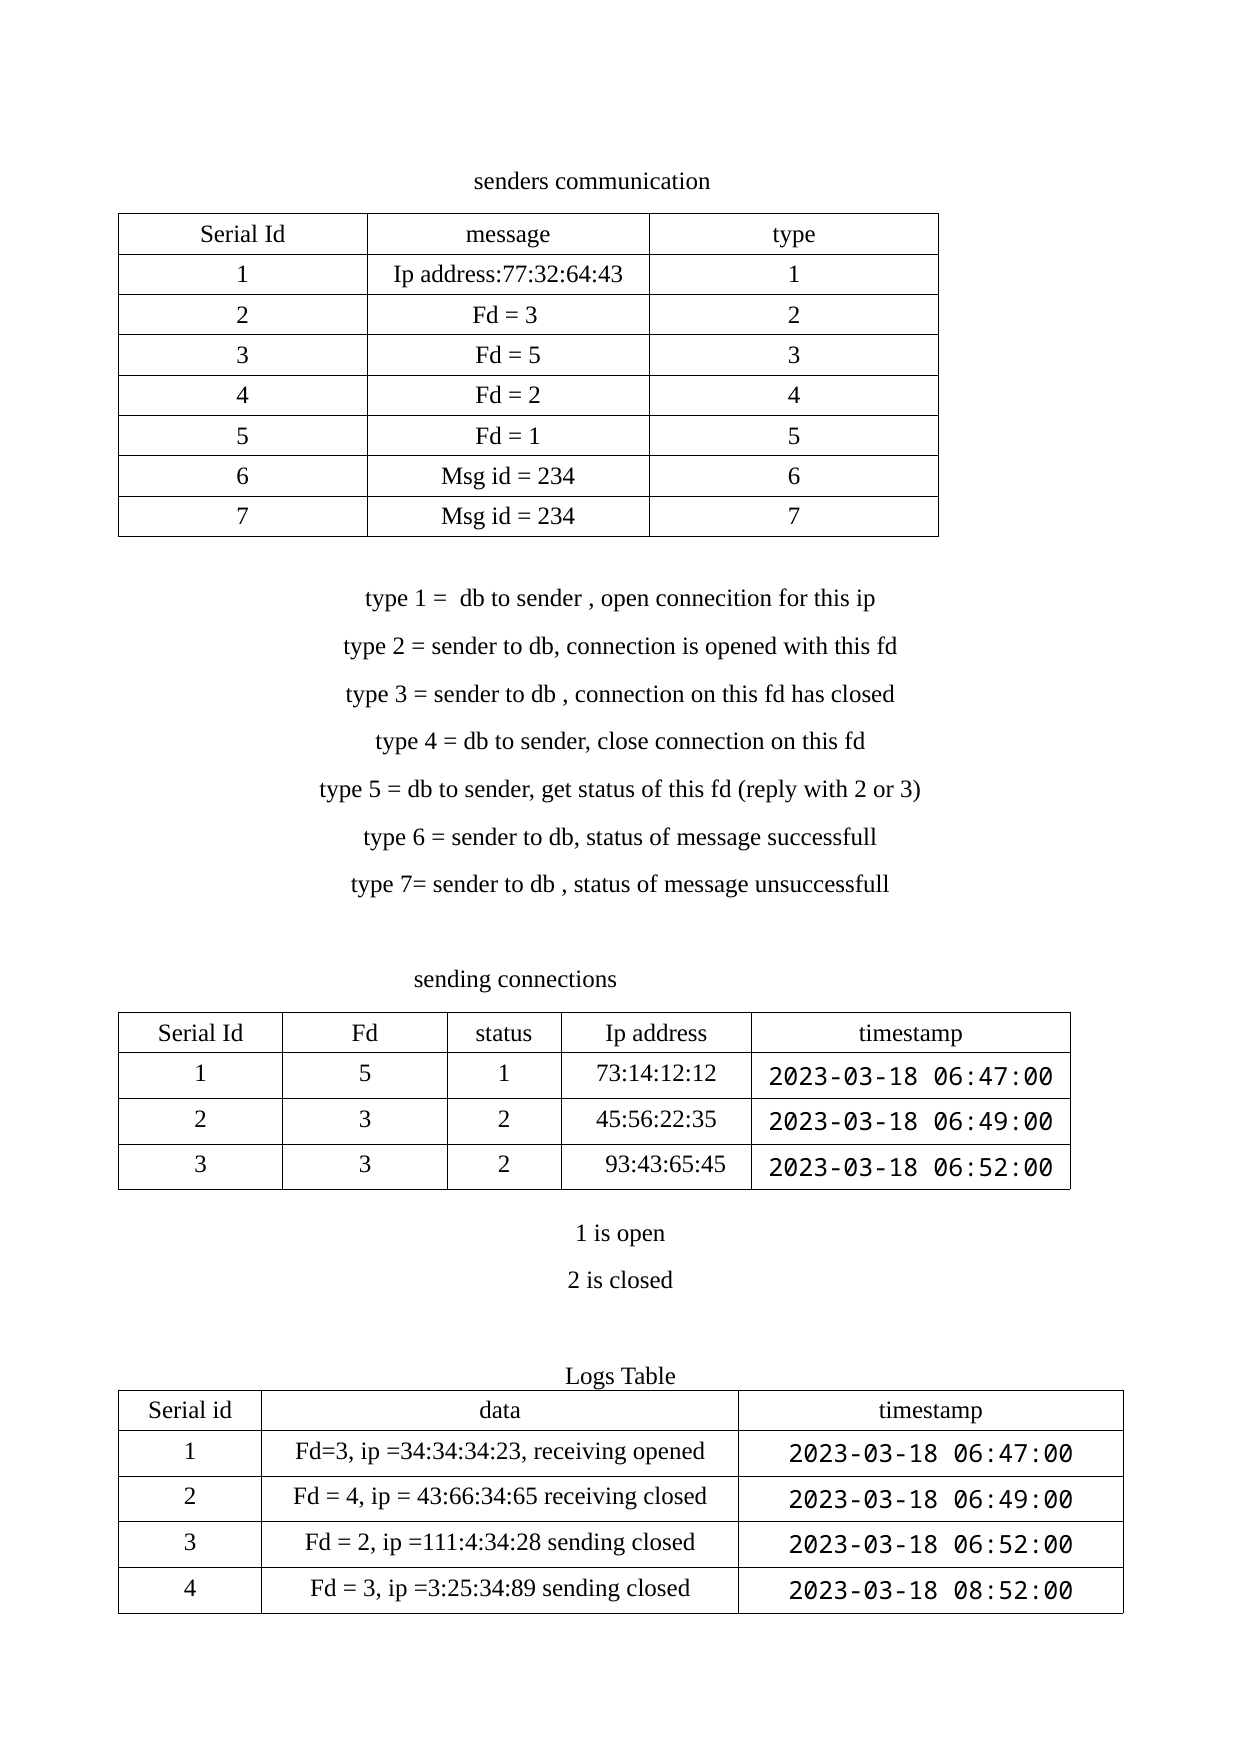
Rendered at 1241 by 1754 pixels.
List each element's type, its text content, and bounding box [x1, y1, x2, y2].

table_cell 3 [119, 335, 367, 374]
table_cell Fd = 2 [368, 376, 649, 415]
table_cell 2 [119, 295, 367, 334]
table_cell Ip address:77:32:64:43 [368, 255, 649, 294]
table_header status [448, 1013, 561, 1052]
table_header timestamp [752, 1013, 1070, 1052]
table_cell 3 [283, 1099, 447, 1143]
table_cell 6 [119, 456, 367, 496]
table_cell 2023-03-18 06:49:00 [739, 1477, 1123, 1521]
table_cell 3 [119, 1522, 261, 1567]
table_cell 45:56:22:35 [562, 1099, 751, 1143]
text Logs Table [118, 1361, 1122, 1389]
text sending connections [118, 964, 1122, 993]
table_header Ip address [562, 1013, 751, 1052]
table_cell 1 [119, 1053, 282, 1098]
text type 5 = db to sender, get status of this fd (reply with 2 or 3) [118, 774, 1122, 803]
table_cell 7 [650, 497, 938, 536]
table_cell Msg id = 234 [368, 497, 649, 536]
table_cell 2023-03-18 06:52:00 [739, 1522, 1123, 1567]
table_header timestamp [739, 1391, 1123, 1430]
table_cell 5 [119, 416, 367, 455]
table_cell 1 [448, 1053, 561, 1098]
table_cell Fd = 5 [368, 335, 649, 374]
table_cell 1 [650, 255, 938, 294]
table_cell 7 [119, 497, 367, 536]
text type 1 = db to sender , open connecition for this ip [118, 583, 1122, 612]
table_cell Fd = 1 [368, 416, 649, 455]
text type 3 = sender to db , connection on this fd has closed [118, 679, 1122, 707]
table_cell 5 [650, 416, 938, 455]
table_cell 3 [650, 335, 938, 374]
table_cell 4 [119, 1568, 261, 1612]
table_cell 2 [119, 1477, 261, 1521]
text 2 is closed [118, 1266, 1122, 1294]
table_cell 5 [283, 1053, 447, 1098]
text type 6 = sender to db, status of message successfull [118, 822, 1122, 850]
table_cell 2 [448, 1099, 561, 1143]
table_cell 2 [119, 1099, 282, 1143]
table_cell Fd=3, ip =34:34:34:23, receiving opened [262, 1431, 738, 1476]
table_cell 1 [119, 1431, 261, 1476]
text 1 is open [118, 1218, 1122, 1247]
text type 7= sender to db , status of message unsuccessfull [118, 869, 1122, 898]
table_cell 1 [119, 255, 367, 294]
table_cell 93:43:65:45 [562, 1145, 751, 1189]
table_cell 2 [448, 1145, 561, 1189]
table_cell Fd = 3 [368, 295, 649, 334]
table_cell 73:14:12:12 [562, 1053, 751, 1098]
table_cell Msg id = 234 [368, 456, 649, 496]
table_header Serial Id [119, 1013, 282, 1052]
text type 4 = db to sender, close connection on this fd [118, 726, 1122, 755]
table_header message [368, 214, 649, 254]
text senders communication [118, 166, 1122, 194]
table_cell 2 [650, 295, 938, 334]
table_cell 4 [119, 376, 367, 415]
table_cell Fd = 3, ip =3:25:34:89 sending closed [262, 1568, 738, 1612]
table_header data [262, 1391, 738, 1430]
table_cell 4 [650, 376, 938, 415]
table_cell 6 [650, 456, 938, 496]
table_cell 3 [283, 1145, 447, 1189]
table_cell 2023-03-18 06:47:00 [739, 1431, 1123, 1476]
table_header type [650, 214, 938, 254]
table_cell 2023-03-18 06:47:00 [752, 1053, 1070, 1098]
text type 2 = sender to db, connection is opened with this fd [118, 631, 1122, 660]
table_cell 3 [119, 1145, 282, 1189]
table_header Serial Id [119, 214, 367, 254]
table_header Fd [283, 1013, 447, 1052]
table_cell 2023-03-18 06:52:00 [752, 1145, 1070, 1189]
table_cell Fd = 4, ip = 43:66:34:65 receiving closed [262, 1477, 738, 1521]
table_cell 2023-03-18 06:49:00 [752, 1099, 1070, 1143]
table_cell 2023-03-18 08:52:00 [739, 1568, 1123, 1612]
table_header Serial id [119, 1391, 261, 1430]
table_cell Fd = 2, ip =111:4:34:28 sending closed [262, 1522, 738, 1567]
